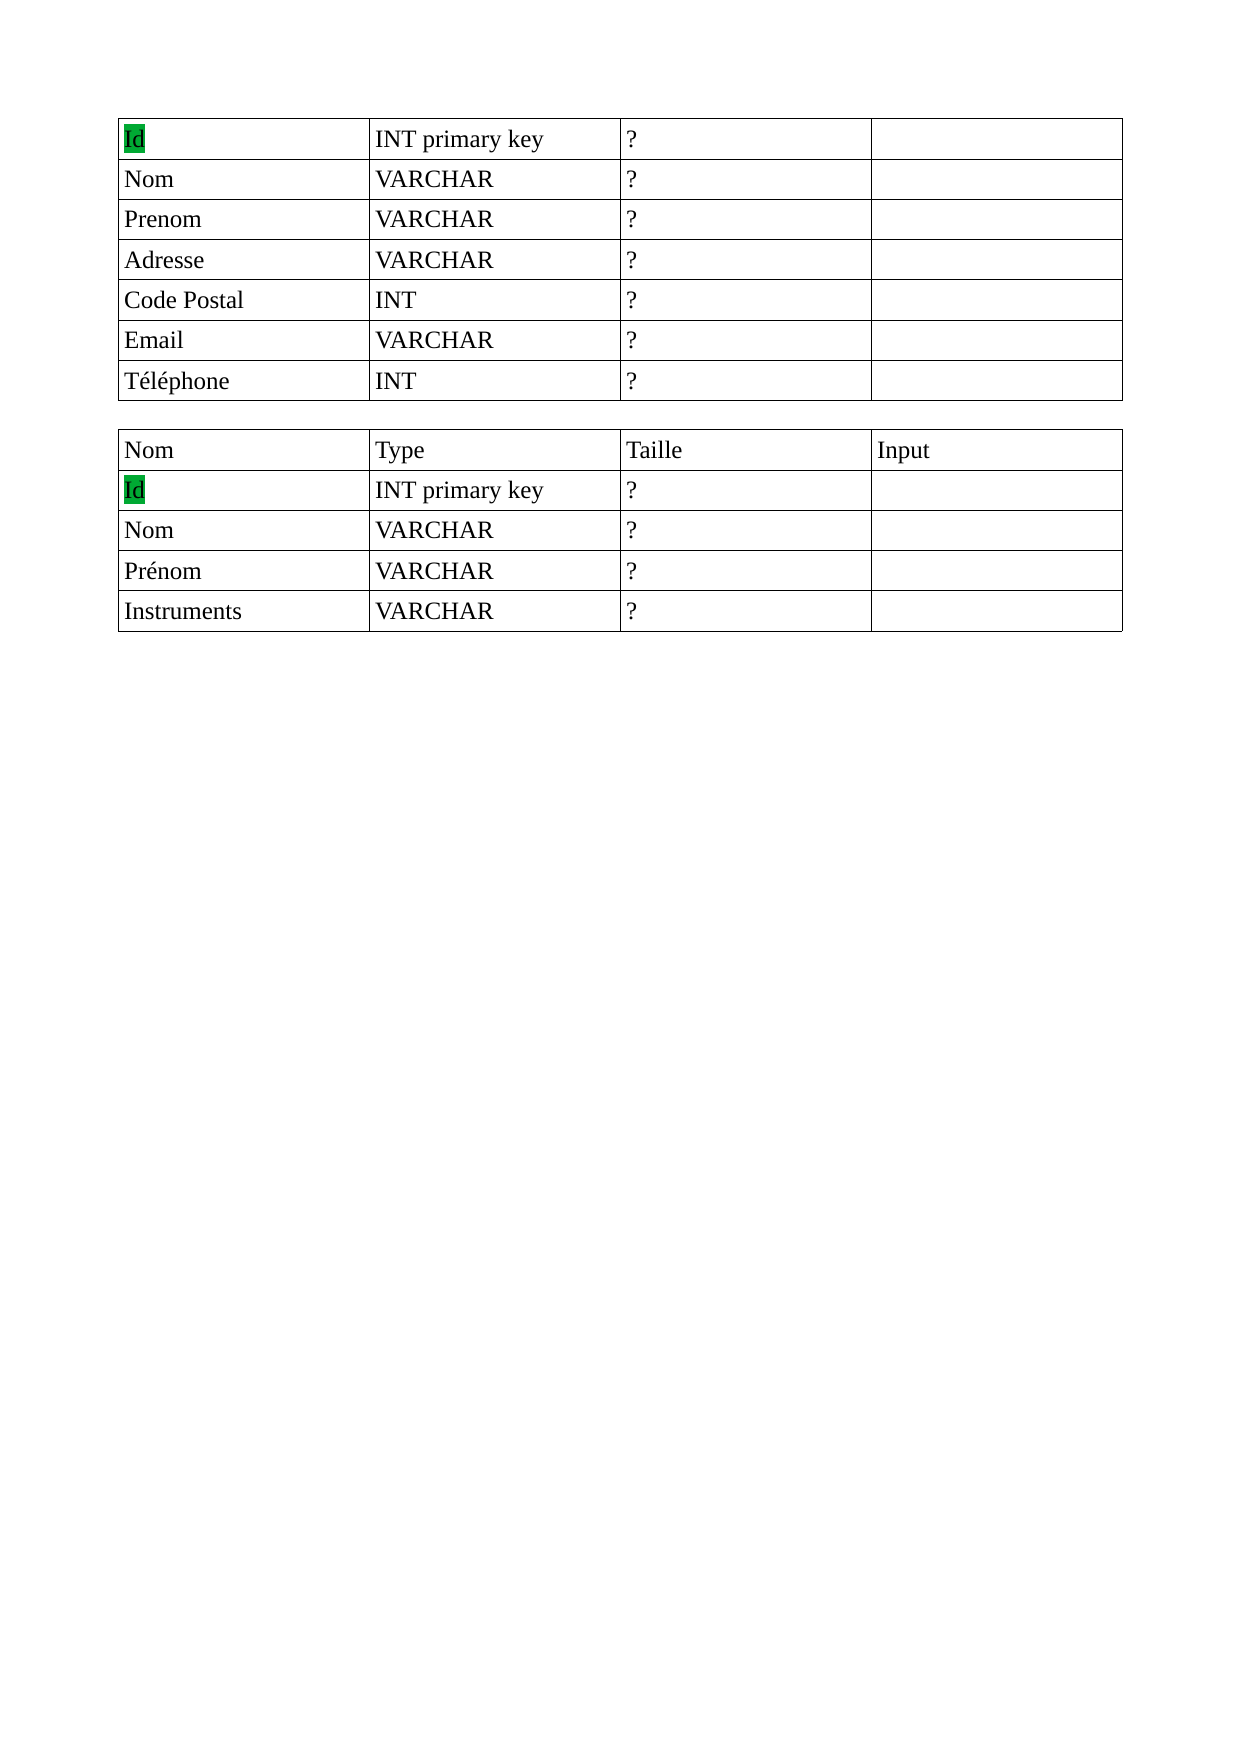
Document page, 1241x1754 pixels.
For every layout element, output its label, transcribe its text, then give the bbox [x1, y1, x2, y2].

table_header Nom [119, 430, 369, 469]
table_cell [872, 280, 1122, 320]
table_cell VARCHAR [370, 160, 620, 199]
table_cell ? [621, 240, 871, 279]
table_cell [872, 551, 1122, 590]
table_cell Nom [119, 160, 369, 199]
table_cell Nom [119, 511, 369, 550]
table_cell VARCHAR [370, 551, 620, 590]
table_cell VARCHAR [370, 321, 620, 360]
table_cell INT primary key [370, 119, 620, 158]
table_cell Email [119, 321, 369, 360]
table_cell ? [621, 361, 871, 400]
table_header Taille [621, 430, 871, 469]
table_cell [872, 591, 1122, 631]
table_cell VARCHAR [370, 200, 620, 239]
table_cell ? [621, 321, 871, 360]
table_cell ? [621, 471, 871, 510]
table_cell ? [621, 511, 871, 550]
table_cell INT [370, 361, 620, 400]
table_cell Code Postal [119, 280, 369, 320]
table_cell [872, 240, 1122, 279]
table_cell Id [119, 119, 369, 158]
table_cell Instruments [119, 591, 369, 631]
table_header Input [872, 430, 1122, 469]
table_cell [872, 160, 1122, 199]
table_cell VARCHAR [370, 240, 620, 279]
table_cell [872, 471, 1122, 510]
table_header Type [370, 430, 620, 469]
table_cell Prenom [119, 200, 369, 239]
table_cell INT primary key [370, 471, 620, 510]
table_cell ? [621, 591, 871, 631]
table_cell [872, 321, 1122, 360]
table_cell INT [370, 280, 620, 320]
table_cell ? [621, 200, 871, 239]
table_cell ? [621, 119, 871, 158]
table_cell Id [119, 471, 369, 510]
table_cell ? [621, 160, 871, 199]
table_cell [872, 511, 1122, 550]
table_cell ? [621, 280, 871, 320]
table_cell [872, 361, 1122, 400]
table_cell Téléphone [119, 361, 369, 400]
table_cell ? [621, 551, 871, 590]
table_cell Adresse [119, 240, 369, 279]
table_cell Prénom [119, 551, 369, 590]
table_cell [872, 119, 1122, 158]
table_cell VARCHAR [370, 511, 620, 550]
table_cell VARCHAR [370, 591, 620, 631]
table_cell [872, 200, 1122, 239]
